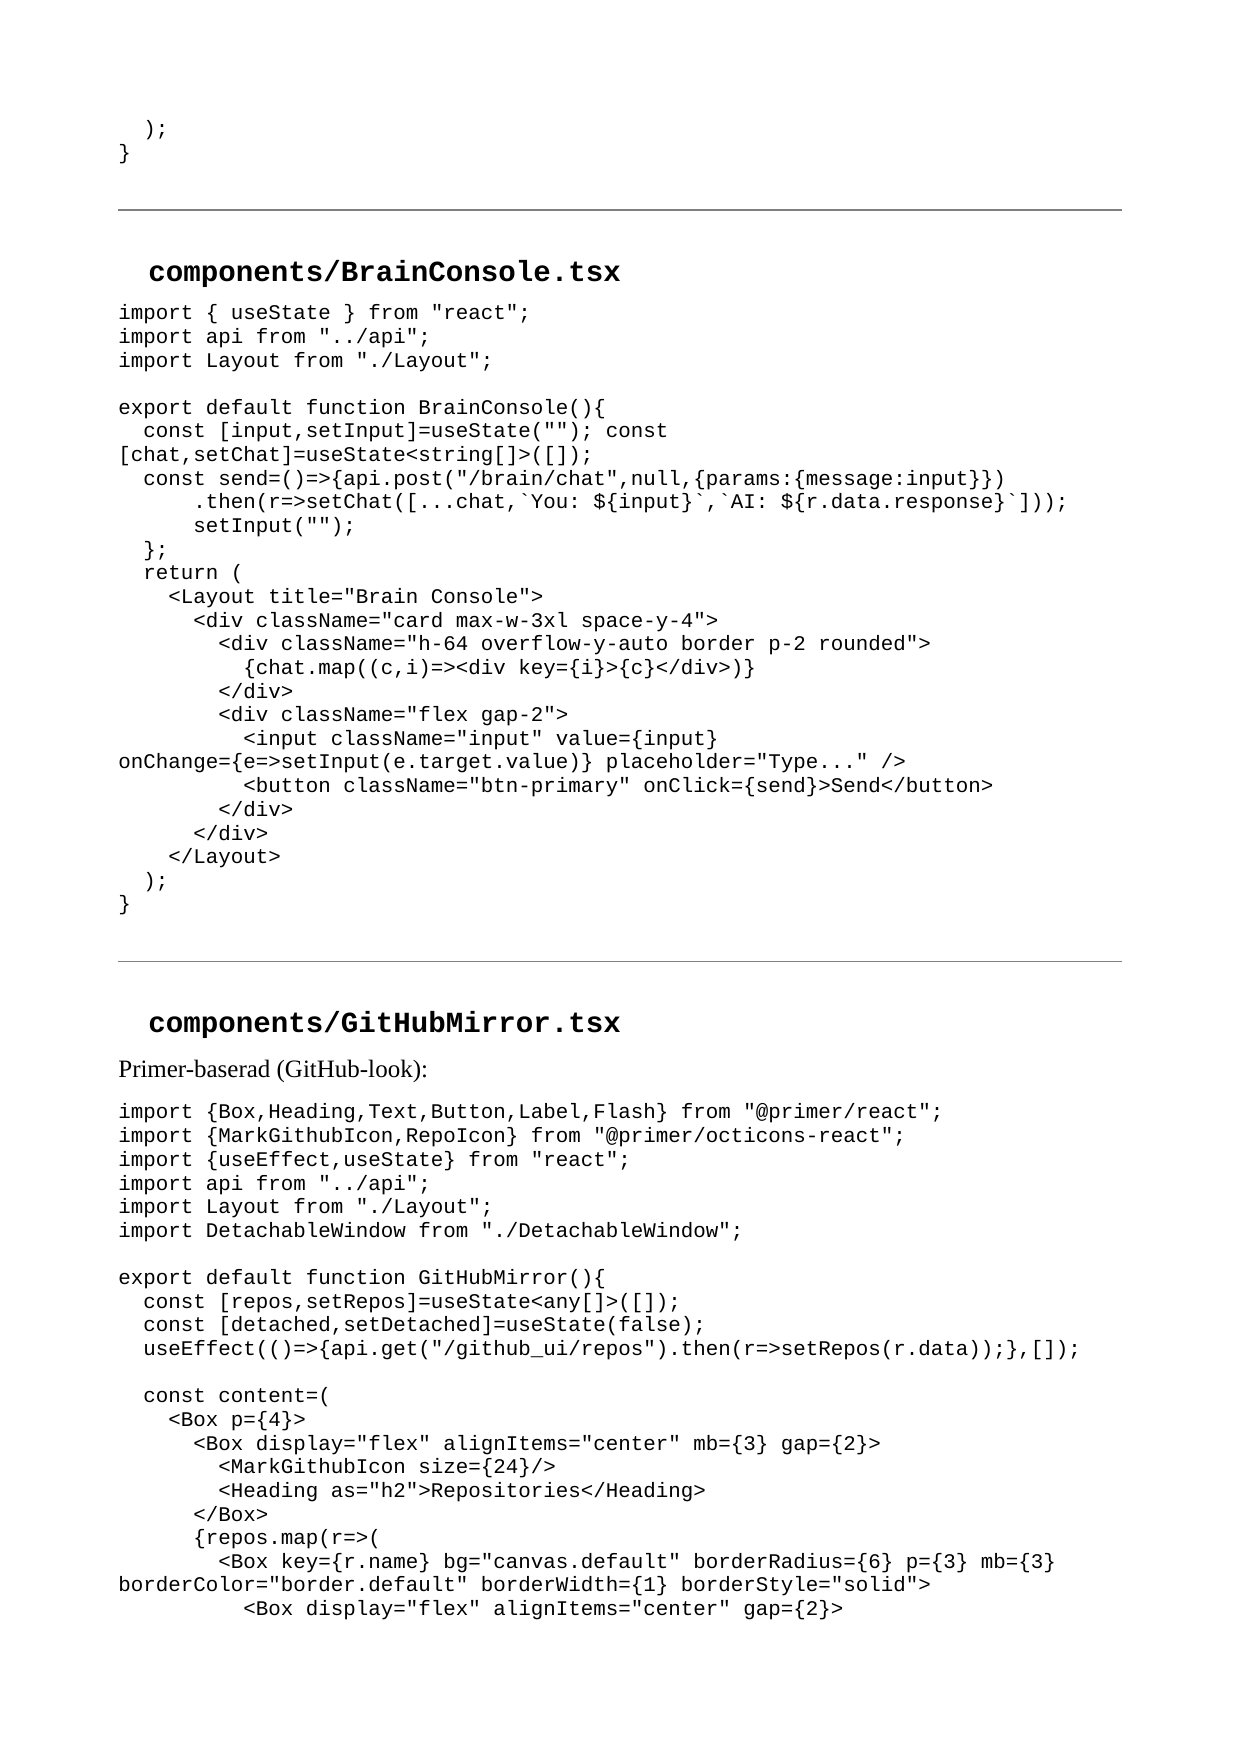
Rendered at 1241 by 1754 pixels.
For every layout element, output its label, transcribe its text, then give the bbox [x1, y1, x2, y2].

text ); [118, 870, 1122, 893]
text <Box display="flex" alignItems="center" mb={3} gap={2}> [118, 1433, 1122, 1456]
text import {MarkGithubIcon,RepoIcon} from "@primer/octicons-react"; [118, 1125, 1122, 1149]
text }; [118, 539, 1122, 562]
text </Box> [118, 1503, 1122, 1527]
text import { useState } from "react"; [118, 302, 1122, 326]
text <button className="btn-primary" onClick={send}>Send</button> [118, 775, 1122, 799]
text <Box p={4}> [118, 1409, 1122, 1433]
text const send=()=>{api.post("/brain/chat",null,{params:{message:input}}) [118, 468, 1122, 491]
text <Box display="flex" alignItems="center" gap={2}> [118, 1598, 1122, 1622]
text } [118, 142, 1122, 165]
text <Layout title="Brain Console"> [118, 586, 1122, 610]
text <div className="flex gap-2"> [118, 704, 1122, 728]
text </div> [118, 681, 1122, 704]
subtitle 🐙 components/GitHubMirror.tsx [118, 1005, 1122, 1041]
text import Layout from "./Layout"; [118, 349, 1122, 373]
text import api from "../api"; [118, 326, 1122, 349]
text return ( [118, 562, 1122, 586]
text useEffect(()=>{api.get("/github_ui/repos").then(r=>setRepos(r.data));},[]); [118, 1338, 1122, 1362]
text <input className="input" value={input} onChange={e=>setInput(e.target.value)} placeholder="Type..." /> [118, 728, 1122, 775]
text import Layout from "./Layout"; [118, 1196, 1122, 1220]
text const [repos,setRepos]=useState<any[]>([]); [118, 1291, 1122, 1314]
text </Layout> [118, 846, 1122, 870]
text export default function GitHubMirror(){ [118, 1267, 1122, 1291]
text const [detached,setDetached]=useState(false); [118, 1314, 1122, 1338]
text Primer-baserad (GitHub-look): [118, 1054, 1122, 1083]
text <div className="h-64 overflow-y-auto border p-2 rounded"> [118, 633, 1122, 657]
text const [input,setInput]=useState(""); const [chat,setChat]=useState<string[]>([]); [118, 421, 1122, 468]
text .then(r=>setChat([...chat,`You: ${input}`,`AI: ${r.data.response}`])); [118, 491, 1122, 515]
text {repos.map(r=>( [118, 1527, 1122, 1551]
text </div> [118, 822, 1122, 846]
text <MarkGithubIcon size={24}/> [118, 1456, 1122, 1480]
text } [118, 893, 1122, 917]
text export default function BrainConsole(){ [118, 397, 1122, 421]
text </div> [118, 799, 1122, 822]
text import {Box,Heading,Text,Button,Label,Flash} from "@primer/react"; [118, 1102, 1122, 1125]
text const content=( [118, 1385, 1122, 1409]
text <Heading as="h2">Repositories</Heading> [118, 1480, 1122, 1503]
text <div className="card max-w-3xl space-y-4"> [118, 610, 1122, 633]
text setInput(""); [118, 515, 1122, 539]
text import DetachableWindow from "./DetachableWindow"; [118, 1220, 1122, 1243]
text <Box key={r.name} bg="canvas.default" borderRadius={6} p={3} mb={3} borderColor="border.default" borderWidth={1} borderStyle="solid"> [118, 1551, 1122, 1598]
text import {useEffect,useState} from "react"; [118, 1149, 1122, 1172]
text import api from "../api"; [118, 1172, 1122, 1196]
text ); [118, 118, 1122, 142]
subtitle 🧠 components/BrainConsole.tsx [118, 254, 1122, 290]
text {chat.map((c,i)=><div key={i}>{c}</div>)} [118, 657, 1122, 681]
